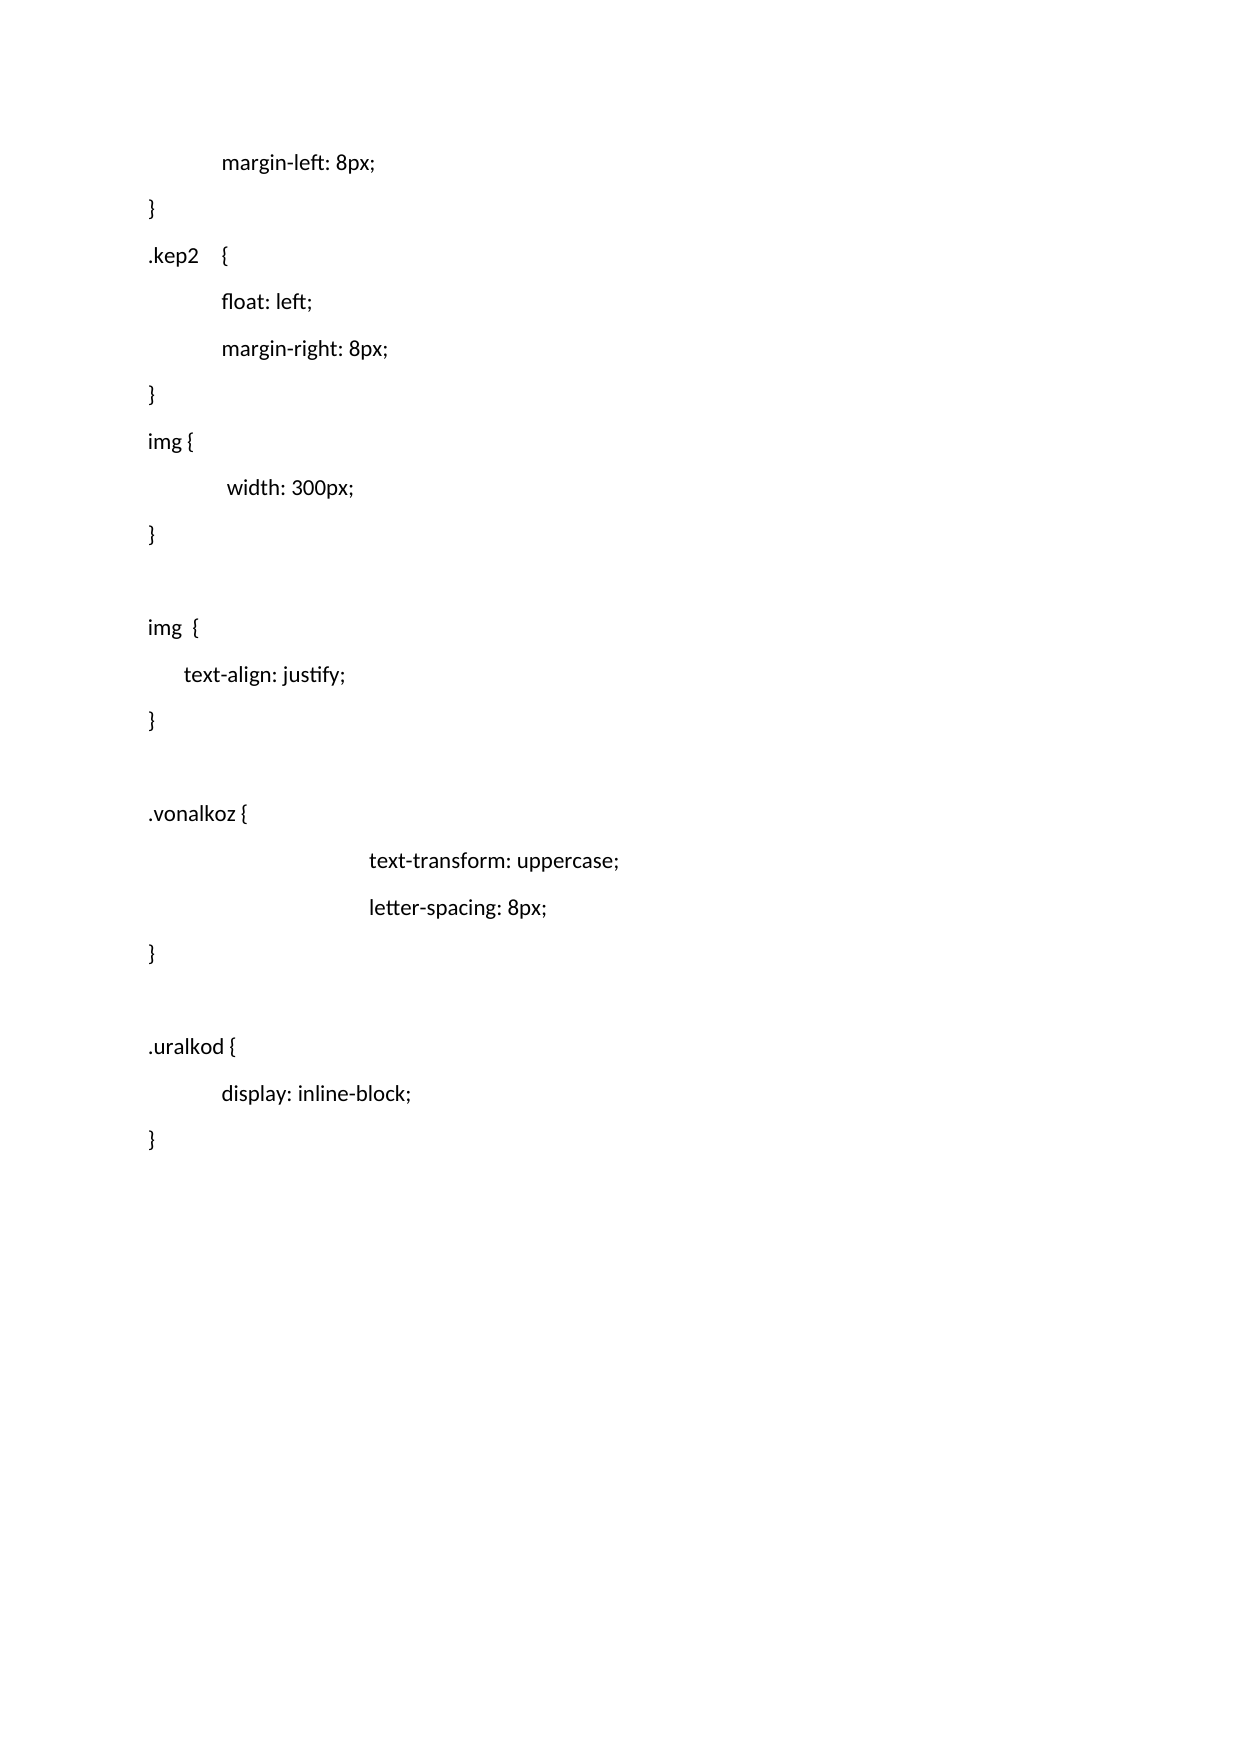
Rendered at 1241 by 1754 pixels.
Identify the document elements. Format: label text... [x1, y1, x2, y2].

text } [148, 939, 1093, 967]
text text-align: justify; [148, 660, 1093, 688]
text text-transform: uppercase; [148, 846, 1093, 874]
text width: 300px; [148, 473, 1093, 502]
text img { [148, 427, 1093, 455]
text float: left; [148, 287, 1093, 315]
text .uralkod { [148, 1032, 1093, 1060]
text display: inline-block; [148, 1079, 1093, 1107]
text .vonalkoz { [148, 799, 1093, 827]
text } [148, 706, 1093, 734]
text img { [148, 613, 1093, 641]
text .kep2 { [148, 241, 1093, 269]
text } [148, 194, 1093, 222]
text } [148, 520, 1093, 548]
text margin-right: 8px; [148, 334, 1093, 362]
text margin-left: 8px; [148, 148, 1093, 176]
text letter-spacing: 8px; [148, 893, 1093, 921]
text } [148, 380, 1093, 408]
text } [148, 1125, 1093, 1153]
